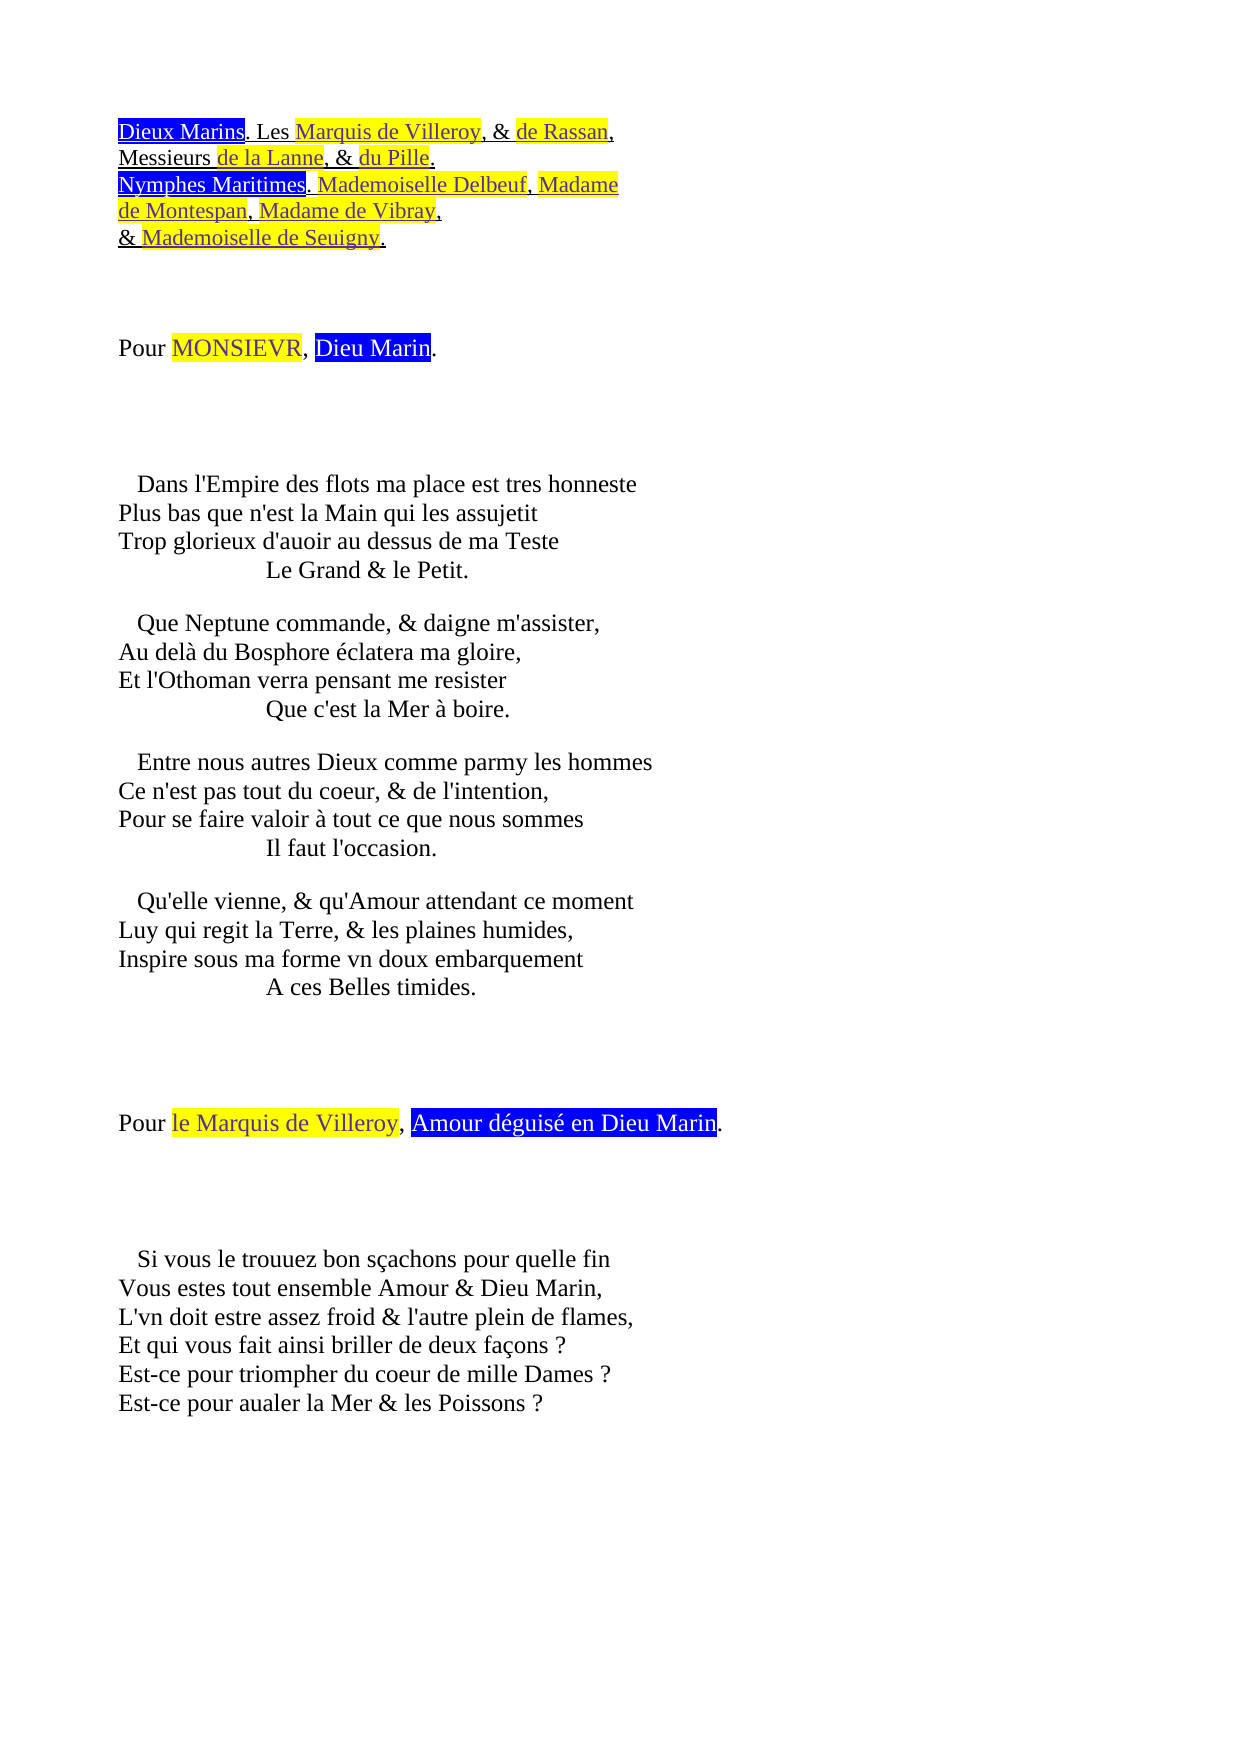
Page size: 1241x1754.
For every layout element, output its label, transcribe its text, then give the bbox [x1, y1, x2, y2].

text Trop glorieux d'auoir au dessus de ma Teste [118, 526, 1122, 555]
text Si vous le trouuez bon sçachons pour quelle fin [118, 1244, 1122, 1273]
text Dans l'Empire des flots ma place est tres honneste [118, 469, 1122, 498]
text Pour se faire valoir à tout ce que nous sommes [118, 804, 1122, 833]
text Le Grand & le Petit. [118, 555, 1122, 584]
text Que Neptune commande, & daigne m'assister, [118, 608, 1122, 637]
text Que c'est la Mer à boire. [118, 694, 1122, 723]
text Et qui vous fait ainsi briller de deux façons ? [118, 1331, 1122, 1359]
text Inspire sous ma forme vn doux embarquement [118, 944, 1122, 972]
text Qu'elle vienne, & qu'Amour attendant ce moment [118, 886, 1122, 915]
text Entre nous autres Dieux comme parmy les hommes [118, 747, 1122, 776]
list Dieux Marins. Les Marquis de Villeroy, & de Rassan, [608, 118, 1122, 144]
text Vous estes tout ensemble Amour & Dieu Marin, [118, 1273, 1122, 1302]
text Pour le Marquis de Villeroy, Amour déguisé en Dieu Marin. [118, 1108, 172, 1137]
text Ce n'est pas tout du coeur, & de l'intention, [118, 776, 1122, 804]
text Et l'Othoman verra pensant me resister [118, 666, 1122, 694]
text Luy qui regit la Terre, & les plaines humides, [118, 915, 1122, 944]
text Pour le Marquis de Villeroy, Amour déguisé en Dieu Marin. [717, 1108, 1122, 1137]
list Messieurs de la Lanne, & du Pille. [118, 144, 1122, 171]
list & Mademoiselle de Seuigny. [118, 223, 1122, 250]
text A ces Belles timides. [118, 972, 1122, 1001]
list Dieux Marins. Les Marquis de Villeroy, & de Rassan, [245, 118, 295, 141]
text L'vn doit estre assez froid & l'autre plein de flames, [118, 1302, 1122, 1331]
text Il faut l'occasion. [118, 833, 1122, 862]
list Nymphes Maritimes. Mademoiselle Delbeuf, Madame [618, 171, 1122, 197]
text Est-ce pour triompher du coeur de mille Dames ? [118, 1359, 1122, 1388]
text Pour MONSIEVR, Dieu Marin. [431, 333, 1122, 362]
text Est-ce pour aualer la Mer & les Poissons ? [118, 1388, 1122, 1417]
text Pour MONSIEVR, Dieu Marin. [118, 333, 172, 362]
text Plus bas que n'est la Main qui les assujetit [118, 498, 1122, 526]
list de Montespan, Madame de Vibray, [436, 197, 1122, 223]
text Au delà du Bosphore éclatera ma gloire, [118, 637, 1122, 666]
